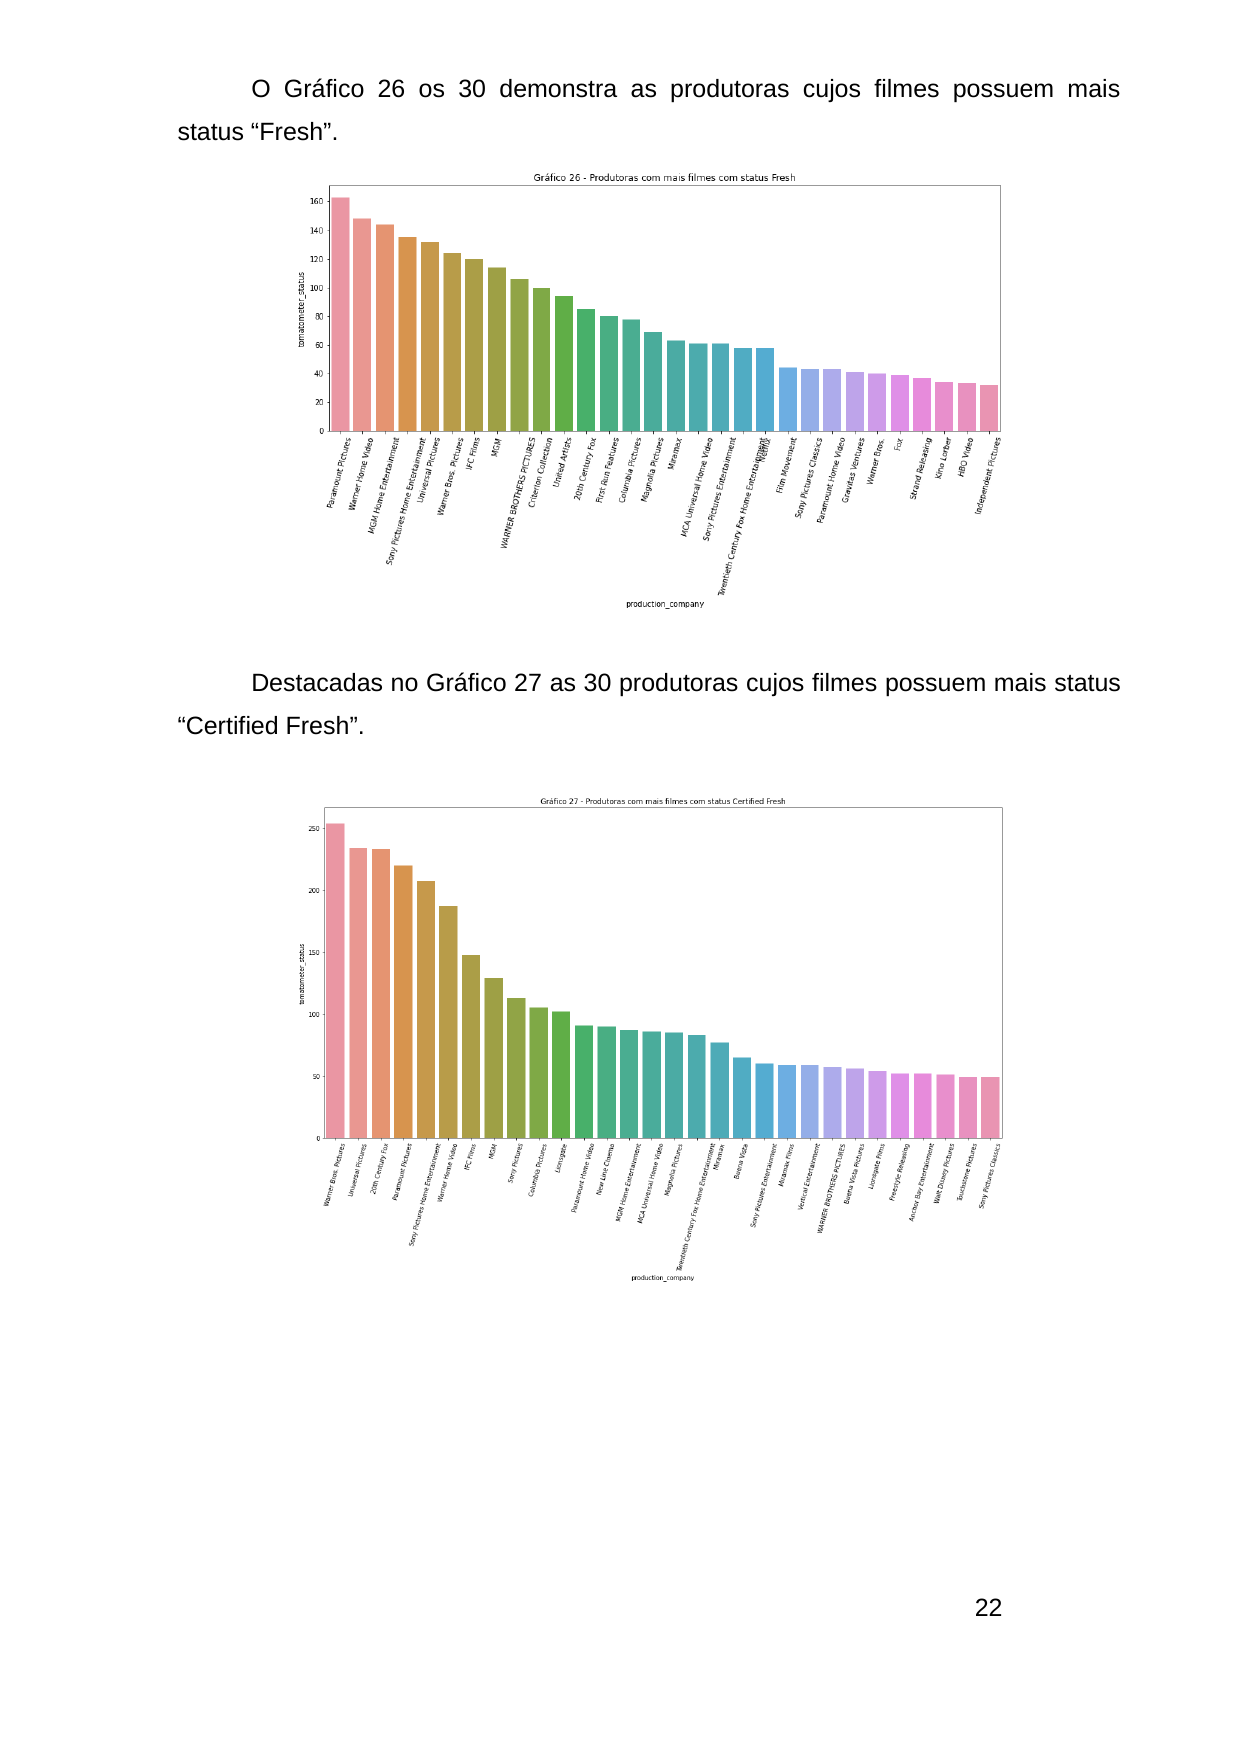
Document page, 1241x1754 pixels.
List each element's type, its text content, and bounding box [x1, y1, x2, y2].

picture [295, 170, 1004, 611]
text Destacadas no Gráfico 27 as 30 produtoras cujos filmes possuem mais status “Certified Fresh”. [177, 668, 1122, 739]
picture [295, 794, 1004, 1284]
text O Gráfico 26 os 30 demonstra as produtoras cujos filmes possuem mais status “Fresh”. [177, 74, 1122, 146]
